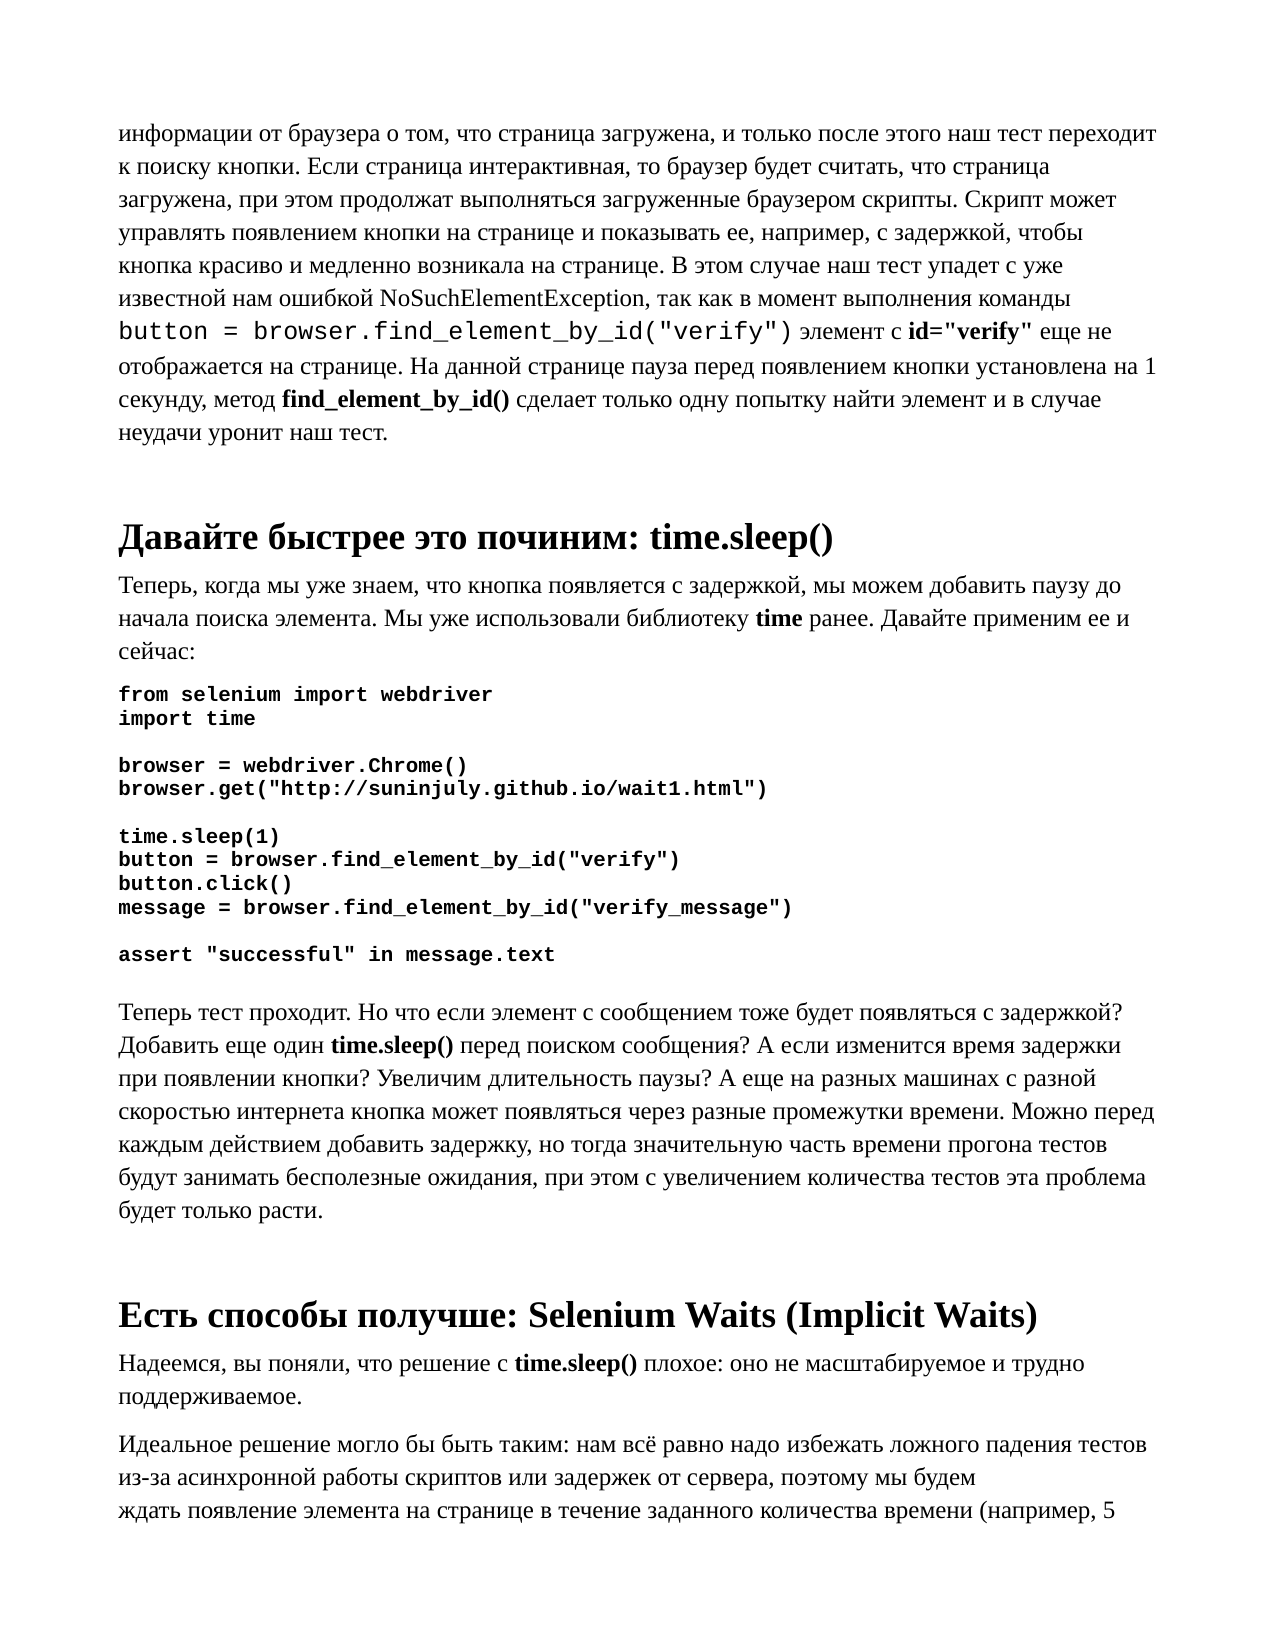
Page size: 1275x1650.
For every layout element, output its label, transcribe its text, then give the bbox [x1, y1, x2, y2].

text Надеемся, вы поняли, что решение с time.sleep() плохое: оно не масштабируемое и трудно поддерживаемое. [118, 1348, 1157, 1410]
subtitle Давайте быстрее это починим: time.sleep() [118, 514, 1157, 558]
text button.click() [118, 873, 1157, 897]
text Идеальное решение могло бы быть таким: нам всё равно надо избежать ложного падения тестов из-за асинхронной работы скриптов или задержек от сервера, поэтому мы будем ждать появление элемента на странице в течение заданного количества времени (например, 5 [118, 1429, 1157, 1523]
text button = browser.find_element_by_id("verify") [118, 849, 1157, 873]
text from selenium import webdriver [118, 684, 1157, 707]
text message = browser.find_element_by_id("verify_message") [118, 897, 1157, 920]
text browser.get("http://suninjuly.github.io/wait1.html") [118, 778, 1157, 802]
text информации от браузера о том, что страница загружена, и только после этого наш тест переходит к поиску кнопки. Если страница интерактивная, то браузер будет считать, что страница загружена, при этом продолжат выполняться загруженные браузером скрипты. Скрипт может управлять появлением кнопки на странице и показывать ее, например, с задержкой, чтобы кнопка красиво и медленно возникала на странице. В этом случае наш тест упадет с уже известной нам ошибкой NoSuchElementException, так как в момент выполнения команды button = browser.find_element_by_id("verify") элемент с id="verify" еще не отображается на странице. На данной странице пауза перед появлением кнопки установлена на 1 секунду, метод find_element_by_id() сделает только одну попытку найти элемент и в случае неудачи уронит наш тест. [118, 118, 1157, 446]
text browser = webdriver.Chrome() [118, 755, 1157, 778]
subtitle Есть способы получше: Selenium Waits (Implicit Waits) [118, 1292, 1157, 1336]
text time.sleep(1) [118, 826, 1157, 849]
text Теперь тест проходит. Но что если элемент с сообщением тоже будет появляться с задержкой? Добавить еще один time.sleep() перед поиском сообщения? А если изменится время задержки при появлении кнопки? Увеличим длительность паузы? А еще на разных машинах с разной скоростью интернета кнопка может появляться через разные промежутки времени. Можно перед каждым действием добавить задержку, но тогда значительную часть времени прогона тестов будут занимать бесполезные ожидания, при этом с увеличением количества тестов эта проблема будет только расти. [118, 997, 1157, 1224]
text import time [118, 707, 1157, 731]
text assert "successful" in message.text [118, 944, 1157, 968]
text Теперь, когда мы уже знаем, что кнопка появляется с задержкой, мы можем добавить паузу до начала поиска элемента. Мы уже использовали библиотеку time ранее. Давайте применим ее и сейчас: [118, 570, 1157, 665]
